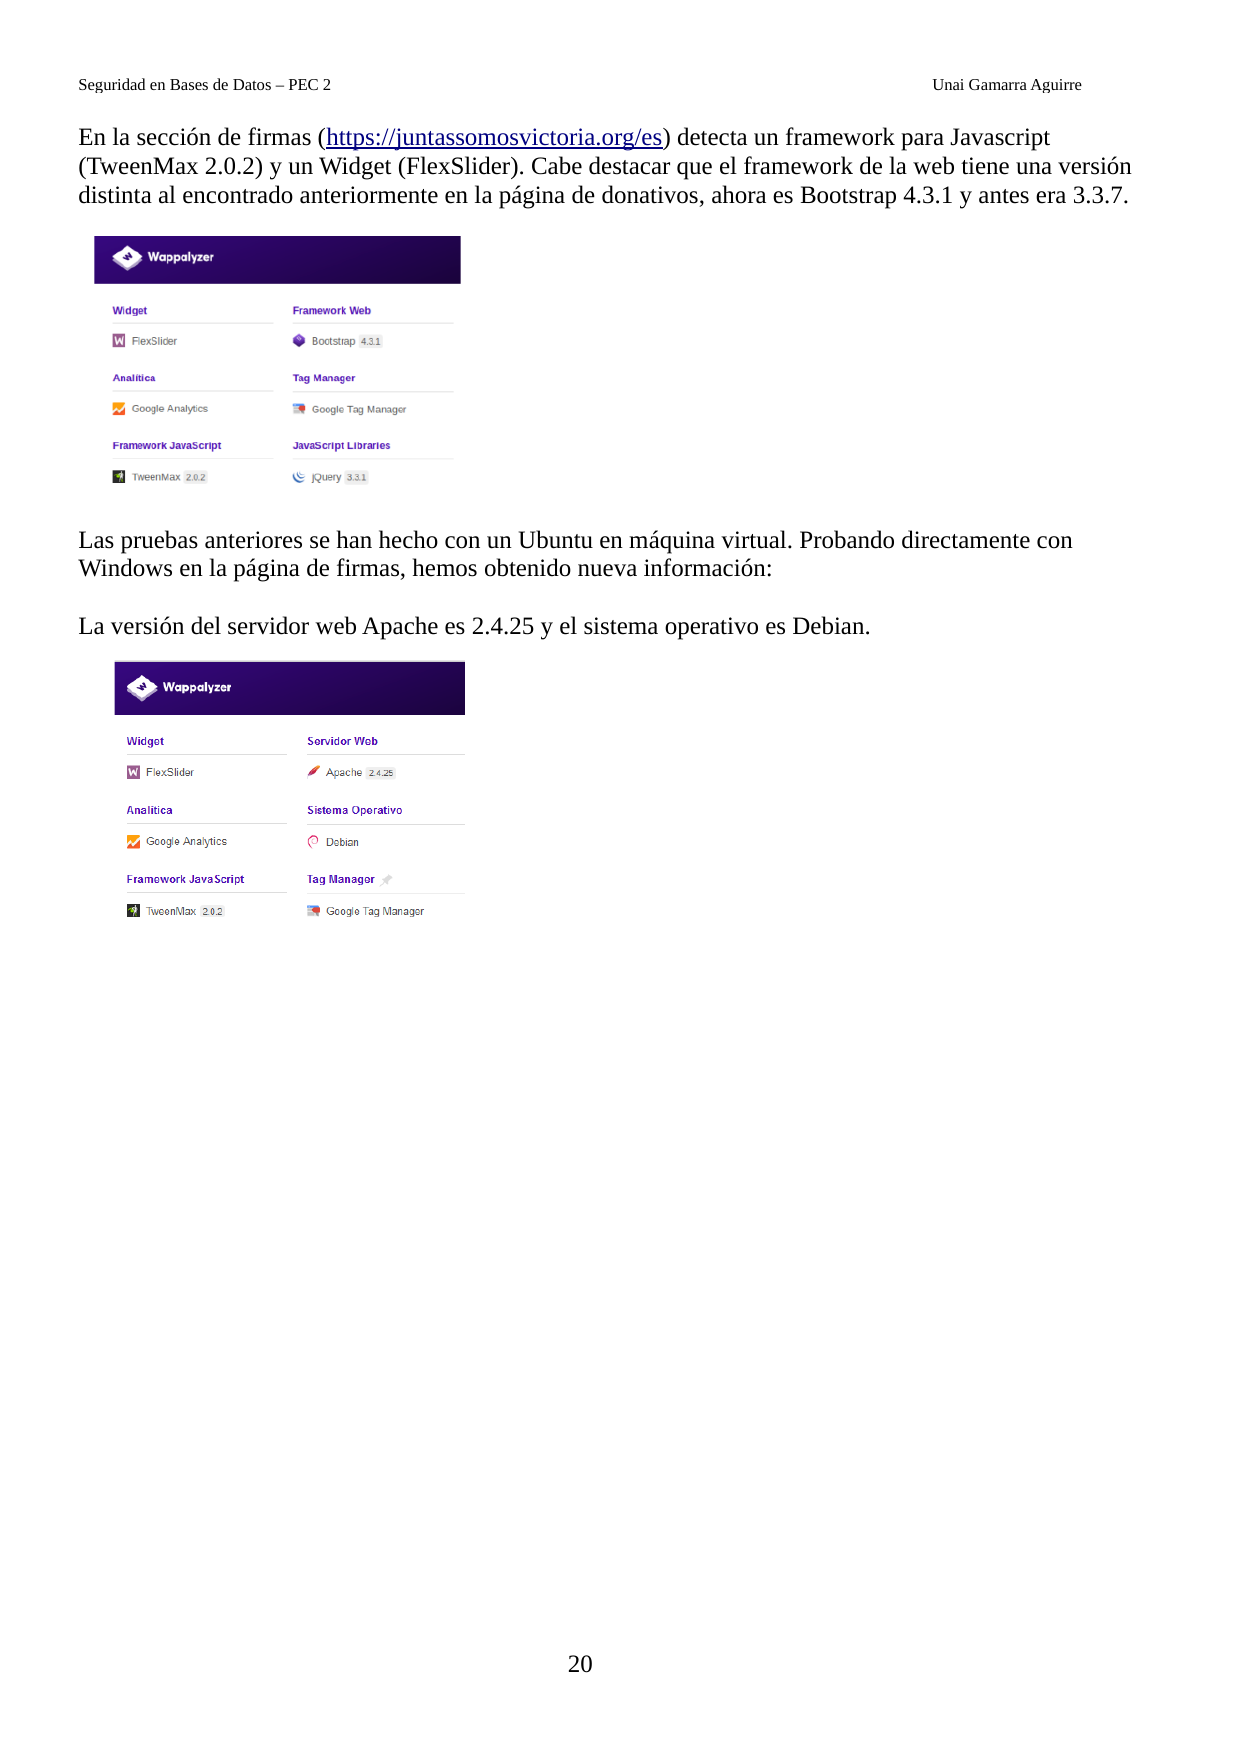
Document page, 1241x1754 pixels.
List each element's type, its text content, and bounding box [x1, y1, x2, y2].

picture [114, 660, 465, 926]
picture [94, 236, 461, 490]
text En la sección de firmas (https://juntassomosvictoria.org/es) detecta un framework para Javascript (TweenMax 2.0.2) y un Widget (FlexSlider). Cabe destacar que el framework de la web tiene una versión distinta al encontrado anteriormente en la página de donativos, ahora es Bootstrap 4.3.1 y antes era 3.3.7. [78, 122, 1165, 208]
text La versión del servidor web Apache es 2.4.25 y el sistema operativo es Debian. [78, 611, 1165, 640]
text Las pruebas anteriores se han hecho con un Ubuntu en máquina virtual. Probando directamente con Windows en la página de firmas, hemos obtenido nueva información: [78, 525, 1165, 582]
